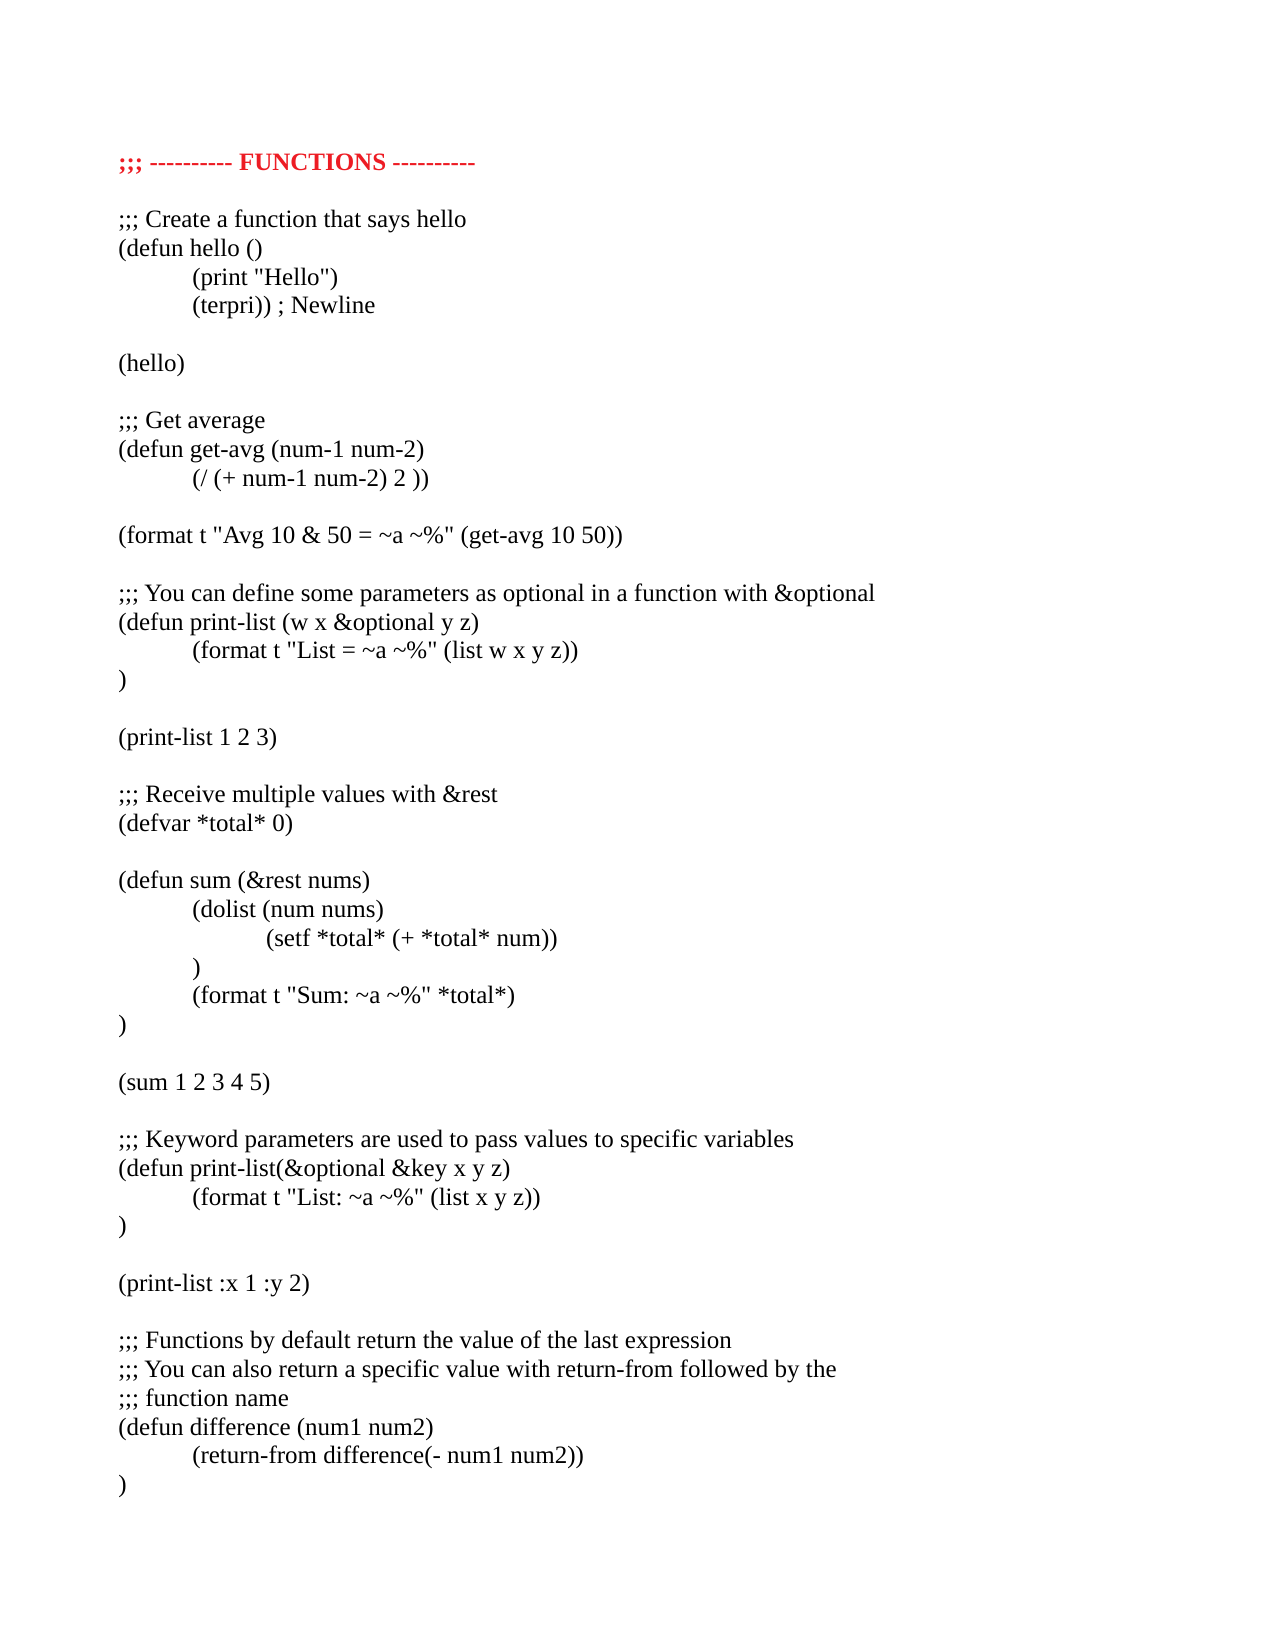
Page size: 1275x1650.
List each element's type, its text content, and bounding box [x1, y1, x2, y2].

text (setf *total* (+ *total* num)) [118, 923, 1157, 952]
text (print "Hello") [118, 262, 1157, 291]
text (defun get-avg (num-1 num-2) [118, 434, 1157, 463]
text ) [118, 1469, 1157, 1498]
text (format t "Sum: ~a ~%" *total*) [118, 981, 1157, 1009]
text (sum 1 2 3 4 5) [118, 1067, 1157, 1096]
text ;;; ---------- FUNCTIONS ---------- [118, 147, 1157, 176]
text (defun sum (&rest nums) [118, 866, 1157, 894]
text (print-list :x 1 :y 2) [118, 1268, 1157, 1297]
text (hello) [118, 348, 1157, 377]
text ) [118, 1009, 1157, 1038]
text (defun hello () [118, 233, 1157, 262]
text (/ (+ num-1 num-2) 2 )) [118, 463, 1157, 492]
text (defun difference (num1 num2) [118, 1412, 1157, 1441]
text ;;; Receive multiple values with &rest [118, 779, 1157, 808]
text (defvar *total* 0) [118, 808, 1157, 837]
text ;;; Functions by default return the value of the last expression [118, 1326, 1157, 1354]
text ;;; You can define some parameters as optional in a function with &optional [118, 578, 1157, 607]
text ) [118, 952, 1157, 981]
text (defun print-list (w x &optional y z) [118, 607, 1157, 636]
text ;;; You can also return a specific value with return-from followed by the [118, 1354, 1157, 1383]
text ;;; Keyword parameters are used to pass values to specific variables [118, 1124, 1157, 1153]
text ;;; Create a function that says hello [118, 204, 1157, 233]
text (format t "List: ~a ~%" (list x y z)) [118, 1182, 1157, 1211]
text (return-from difference(- num1 num2)) [118, 1441, 1157, 1469]
text (dolist (num nums) [118, 894, 1157, 923]
text (print-list 1 2 3) [118, 722, 1157, 751]
text (format t "Avg 10 & 50 = ~a ~%" (get-avg 10 50)) [118, 521, 1157, 549]
text (terpri)) ; Newline [118, 291, 1157, 319]
text ;;; Get average [118, 406, 1157, 434]
text (defun print-list(&optional &key x y z) [118, 1153, 1157, 1182]
text (format t "List = ~a ~%" (list w x y z)) [118, 636, 1157, 664]
text ) [118, 1211, 1157, 1239]
text ) [118, 664, 1157, 693]
text ;;; function name [118, 1383, 1157, 1412]
